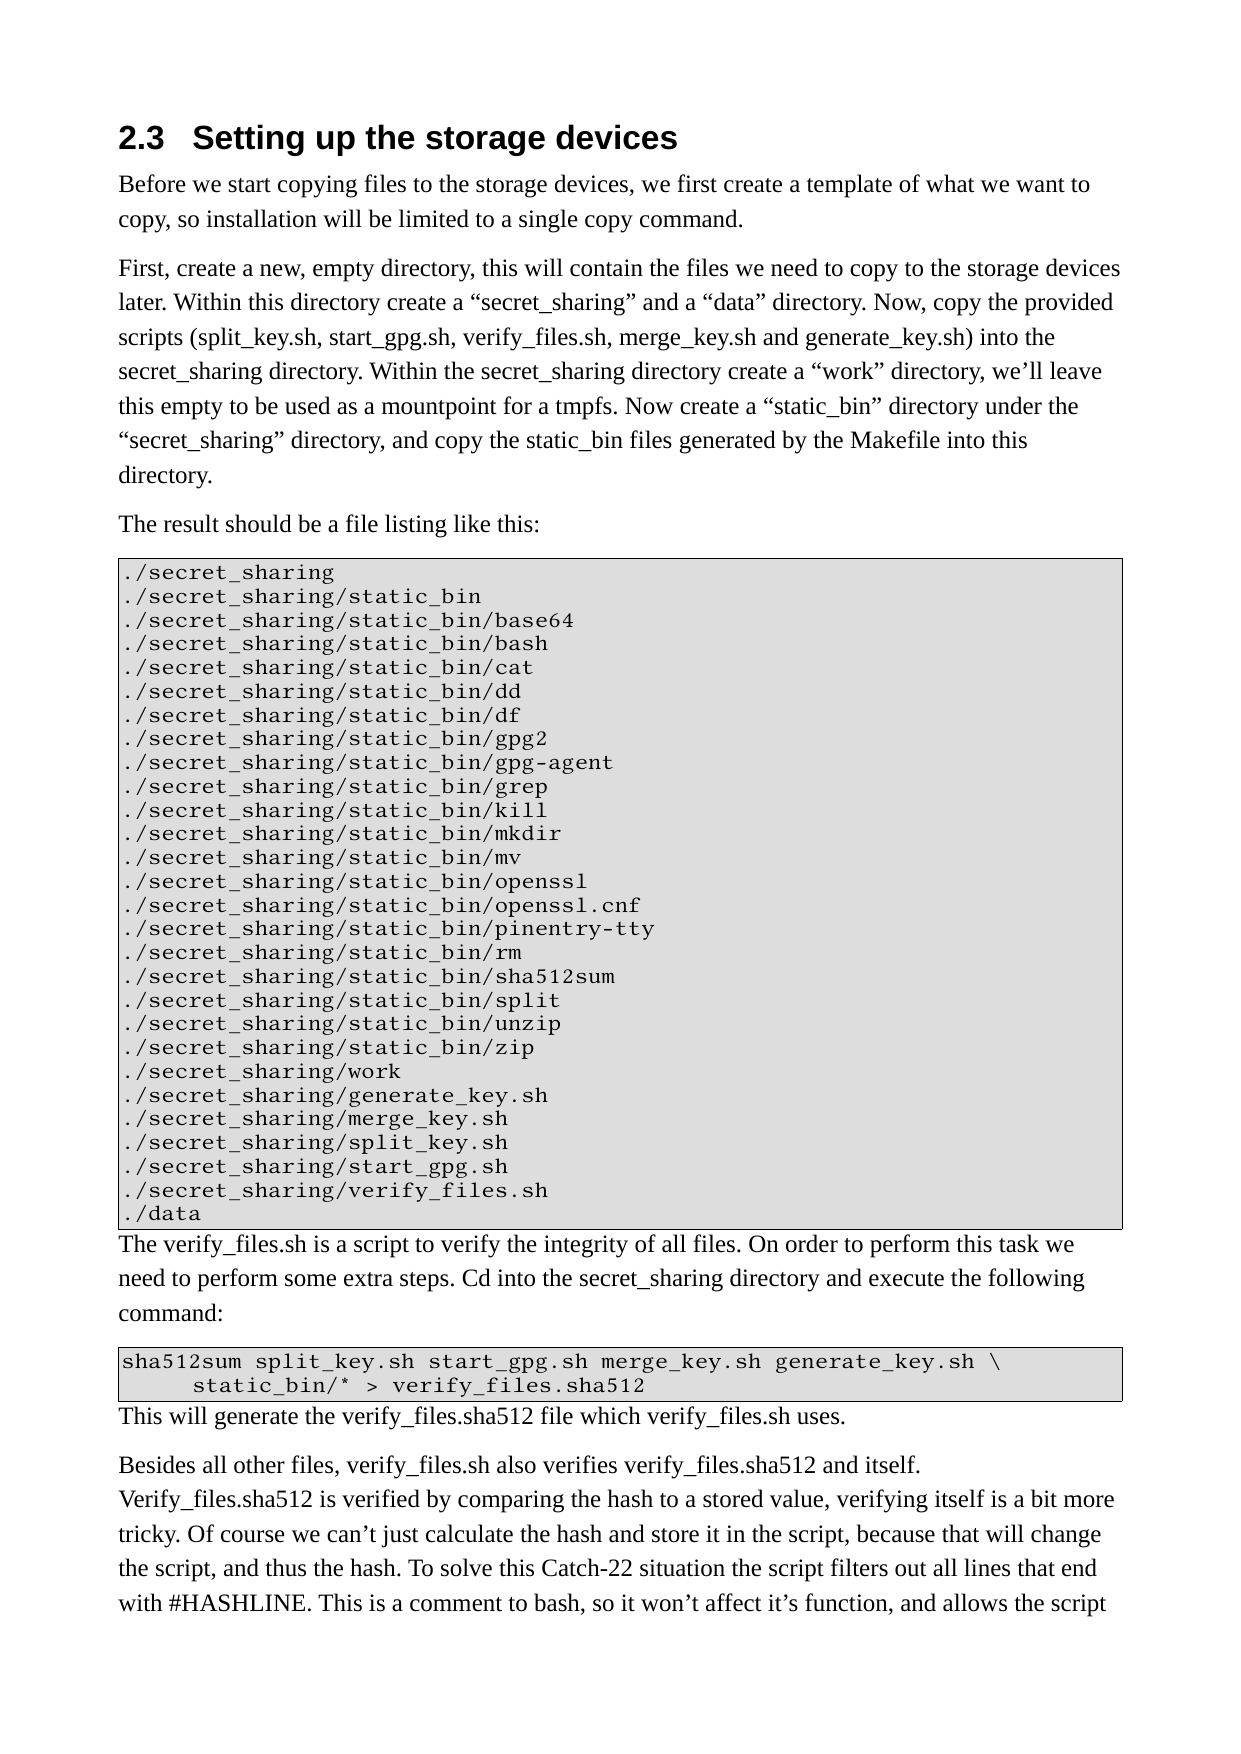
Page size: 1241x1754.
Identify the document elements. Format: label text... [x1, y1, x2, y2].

text ./secret_sharing/static_bin [119, 582, 1122, 605]
text ./secret_sharing/static_bin/unzip [119, 1009, 1122, 1033]
text ./secret_sharing/static_bin/dd [119, 677, 1122, 700]
text This will generate the verify_files.sha512 file which verify_files.sh uses. [118, 1402, 1122, 1429]
text Besides all other files, verify_files.sh also verifies verify_files.sha512 and itself. Verify_files.sha512 is verified by comparing the hash to a stored value, verifying itself is a bit more tricky. Of course we can’t just calculate the hash and store it in the script, because that will change the script, and thus the hash. To solve this Catch-22 situation the script filters out all lines that end with #HASHLINE. This is a comment to bash, so it won’t affect it’s function, and allows the script [118, 1450, 1122, 1617]
text ./secret_sharing [119, 559, 1122, 582]
text ./secret_sharing/static_bin/kill [119, 795, 1122, 819]
text ./secret_sharing/start_gpg.sh [119, 1152, 1122, 1175]
text ./secret_sharing/static_bin/mkdir [119, 819, 1122, 843]
text ./secret_sharing/static_bin/pinentry-tty [119, 914, 1122, 938]
text ./secret_sharing/split_key.sh [119, 1128, 1122, 1152]
text ./secret_sharing/static_bin/sha512sum [119, 962, 1122, 985]
text ./secret_sharing/static_bin/bash [119, 629, 1122, 653]
text The result should be a file listing like this: [118, 509, 1122, 537]
text ./secret_sharing/static_bin/df [119, 700, 1122, 724]
text ./secret_sharing/static_bin/openssl.cnf [119, 890, 1122, 914]
text ./secret_sharing/static_bin/zip [119, 1033, 1122, 1057]
subtitle Setting up the storage devices [118, 118, 1122, 157]
text ./secret_sharing/static_bin/base64 [119, 605, 1122, 629]
text ./secret_sharing/static_bin/rm [119, 938, 1122, 962]
text ./secret_sharing/static_bin/split [119, 985, 1122, 1009]
text ./secret_sharing/work [119, 1057, 1122, 1080]
text ./secret_sharing/static_bin/openssl [119, 867, 1122, 890]
text The verify_files.sh is a script to verify the integrity of all files. On order to perform this task we need to perform some extra steps. Cd into the secret_sharing directory and execute the following command: [118, 1230, 1122, 1327]
text ./secret_sharing/static_bin/grep [119, 772, 1122, 795]
text ./secret_sharing/verify_files.sh [119, 1175, 1122, 1199]
text ./secret_sharing/static_bin/cat [119, 653, 1122, 677]
text ./data [119, 1199, 1122, 1229]
text ./secret_sharing/generate_key.sh [119, 1080, 1122, 1104]
text First, create a new, empty directory, this will contain the files we need to copy to the storage devices later. Within this directory create a “secret_sharing” and a “data” directory. Now, copy the provided scripts (split_key.sh, start_gpg.sh, verify_files.sh, merge_key.sh and generate_key.sh) into the secret_sharing directory. Within the secret_sharing directory create a “work” directory, we’ll leave this empty to be used as a mountpoint for a tmpfs. Now create a “static_bin” directory under the “secret_sharing” directory, and copy the static_bin files generated by the Makefile into this directory. [118, 253, 1122, 488]
text ./secret_sharing/static_bin/gpg-agent [119, 748, 1122, 772]
text sha512sum split_key.sh start_gpg.sh merge_key.sh generate_key.sh \ static_bin/* > verify_files.sha512 [119, 1348, 1122, 1401]
text ./secret_sharing/merge_key.sh [119, 1104, 1122, 1128]
text Before we start copying files to the storage devices, we first create a template of what we want to copy, so installation will be limited to a single copy command. [118, 169, 1122, 232]
text ./secret_sharing/static_bin/mv [119, 843, 1122, 867]
text ./secret_sharing/static_bin/gpg2 [119, 724, 1122, 748]
